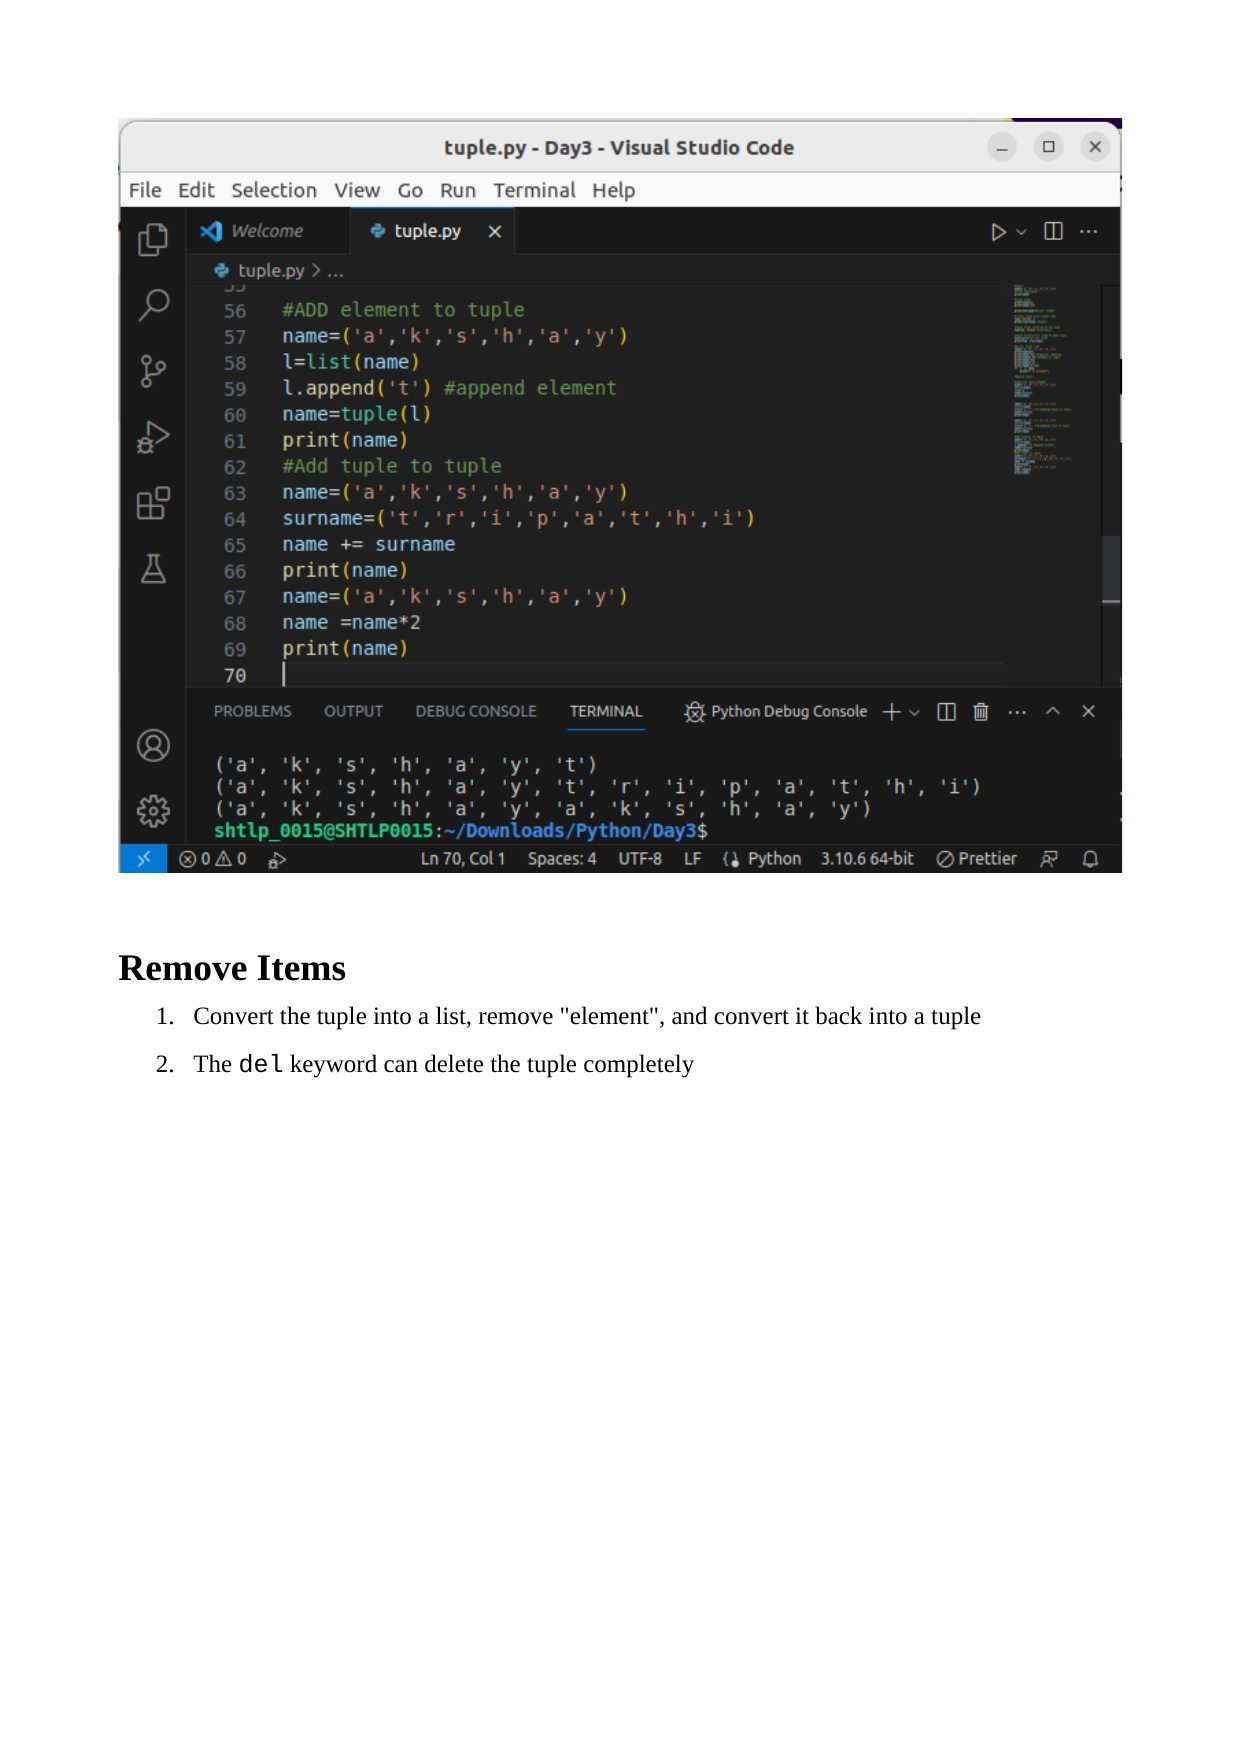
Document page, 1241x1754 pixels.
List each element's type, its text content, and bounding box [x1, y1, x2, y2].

picture [118, 118, 1123, 873]
list Convert the tuple into a list, remove "element", and convert it back into a tuple [156, 1001, 1122, 1030]
list The del keyword can delete the tuple completely [156, 1049, 1122, 1079]
subtitle Remove Items [118, 945, 1122, 988]
